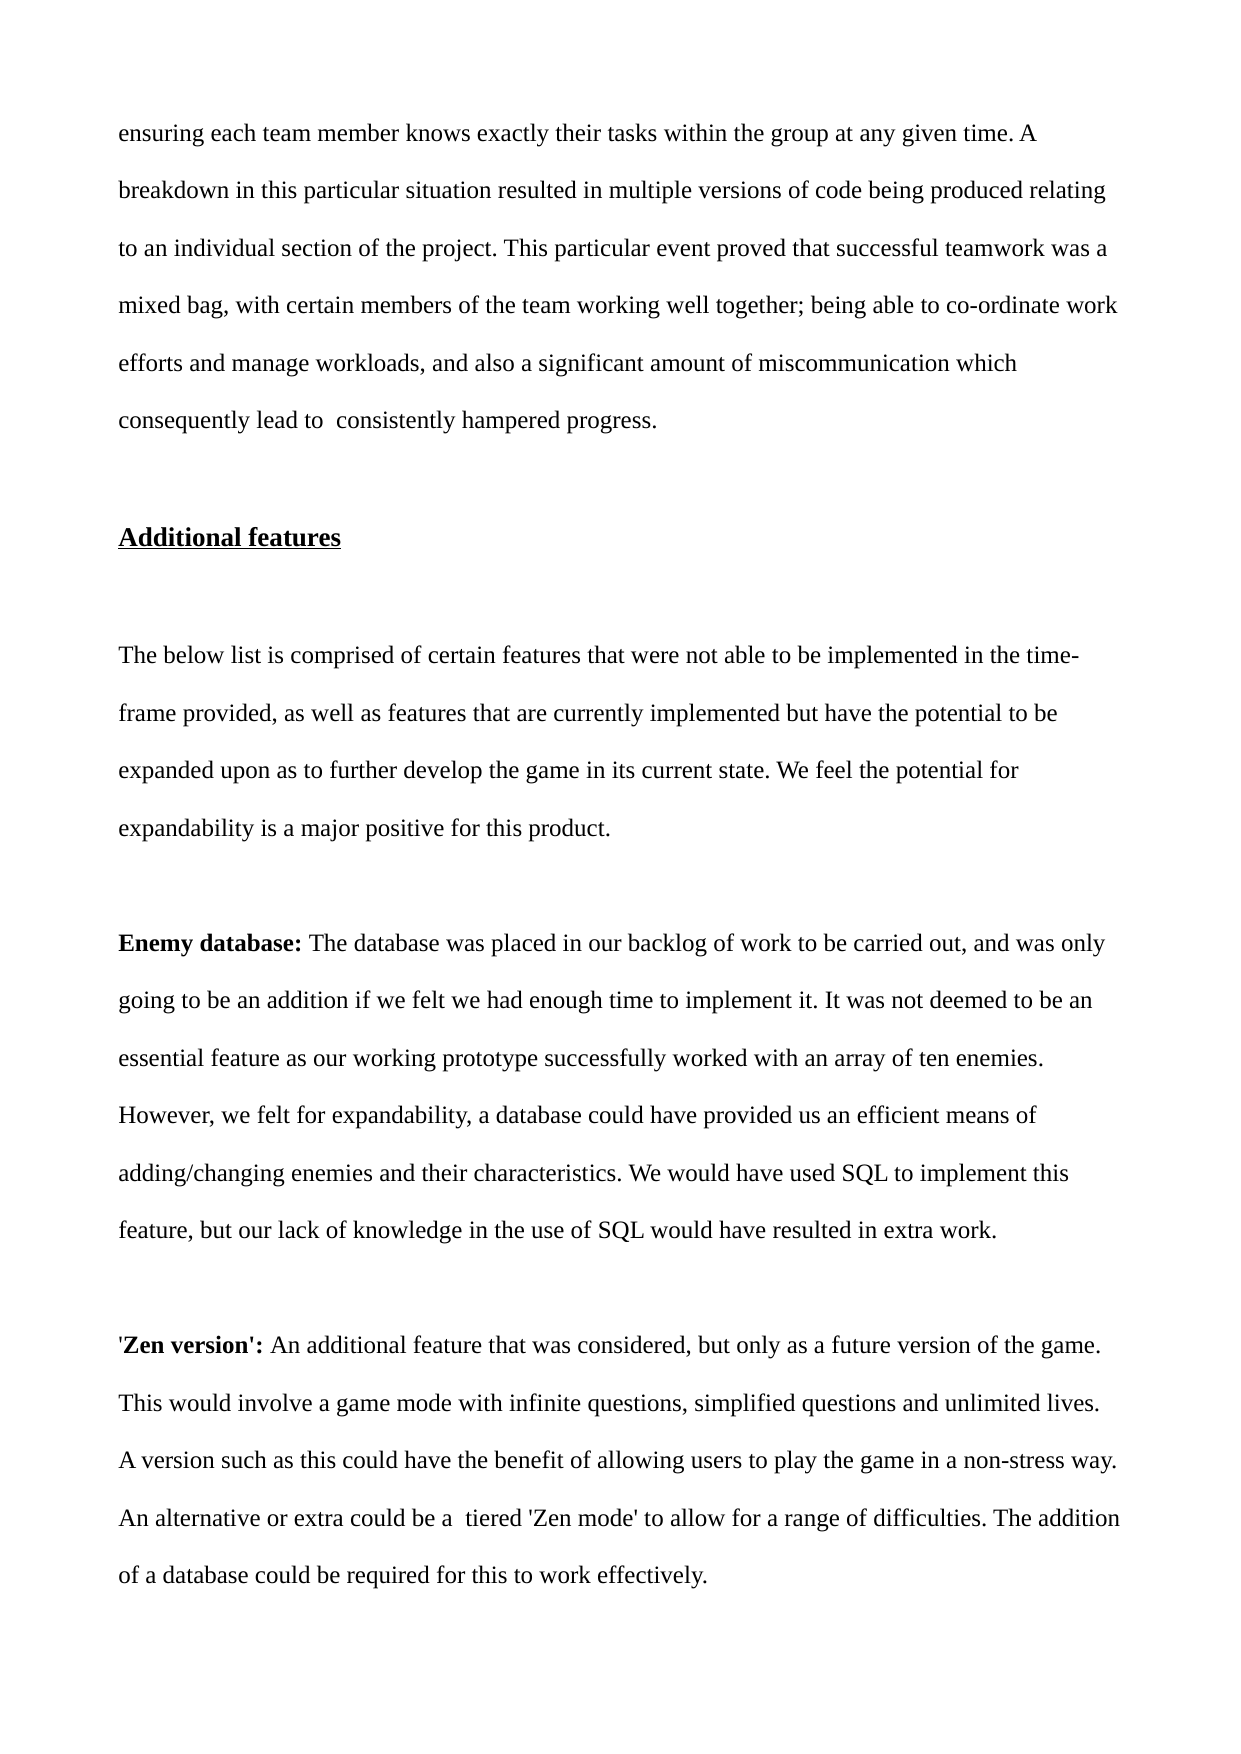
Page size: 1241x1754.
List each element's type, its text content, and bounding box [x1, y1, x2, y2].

text 'Zen version': An additional feature that was considered, but only as a future version of the game. This would involve a game mode with infinite questions, simplified questions and unlimited lives. A version such as this could have the benefit of allowing users to play the game in a non-stress way. An alternative or extra could be a tiered 'Zen mode' to allow for a range of difficulties. The addition of a database could be required for this to work effectively. [118, 1330, 1122, 1589]
text ensuring each team member knows exactly their tasks within the group at any given time. A breakdown in this particular situation resulted in multiple versions of code being produced relating to an individual section of the project. This particular event proved that successful teamwork was a mixed bag, with certain members of the team working well together; being able to co-ordinate work efforts and manage workloads, and also a significant amount of miscommunication which consequently lead to consistently hampered progress. [118, 118, 1122, 434]
text Additional features [118, 521, 1122, 552]
text Enemy database: The database was placed in our backlog of work to be carried out, and was only going to be an addition if we felt we had enough time to implement it. It was not deemed to be an essential feature as our working prototype successfully worked with an array of ten enemies. However, we felt for expandability, a database could have provided us an efficient means of adding/changing enemies and their characteristics. We would have used SQL to implement this feature, but our lack of knowledge in the use of SQL would have resulted in extra work. [118, 928, 1122, 1244]
text The below list is comprised of certain features that were not able to be implemented in the time-frame provided, as well as features that are currently implemented but have the potential to be expanded upon as to further develop the game in its current state. We feel the potential for expandability is a major positive for this product. [118, 640, 1122, 842]
